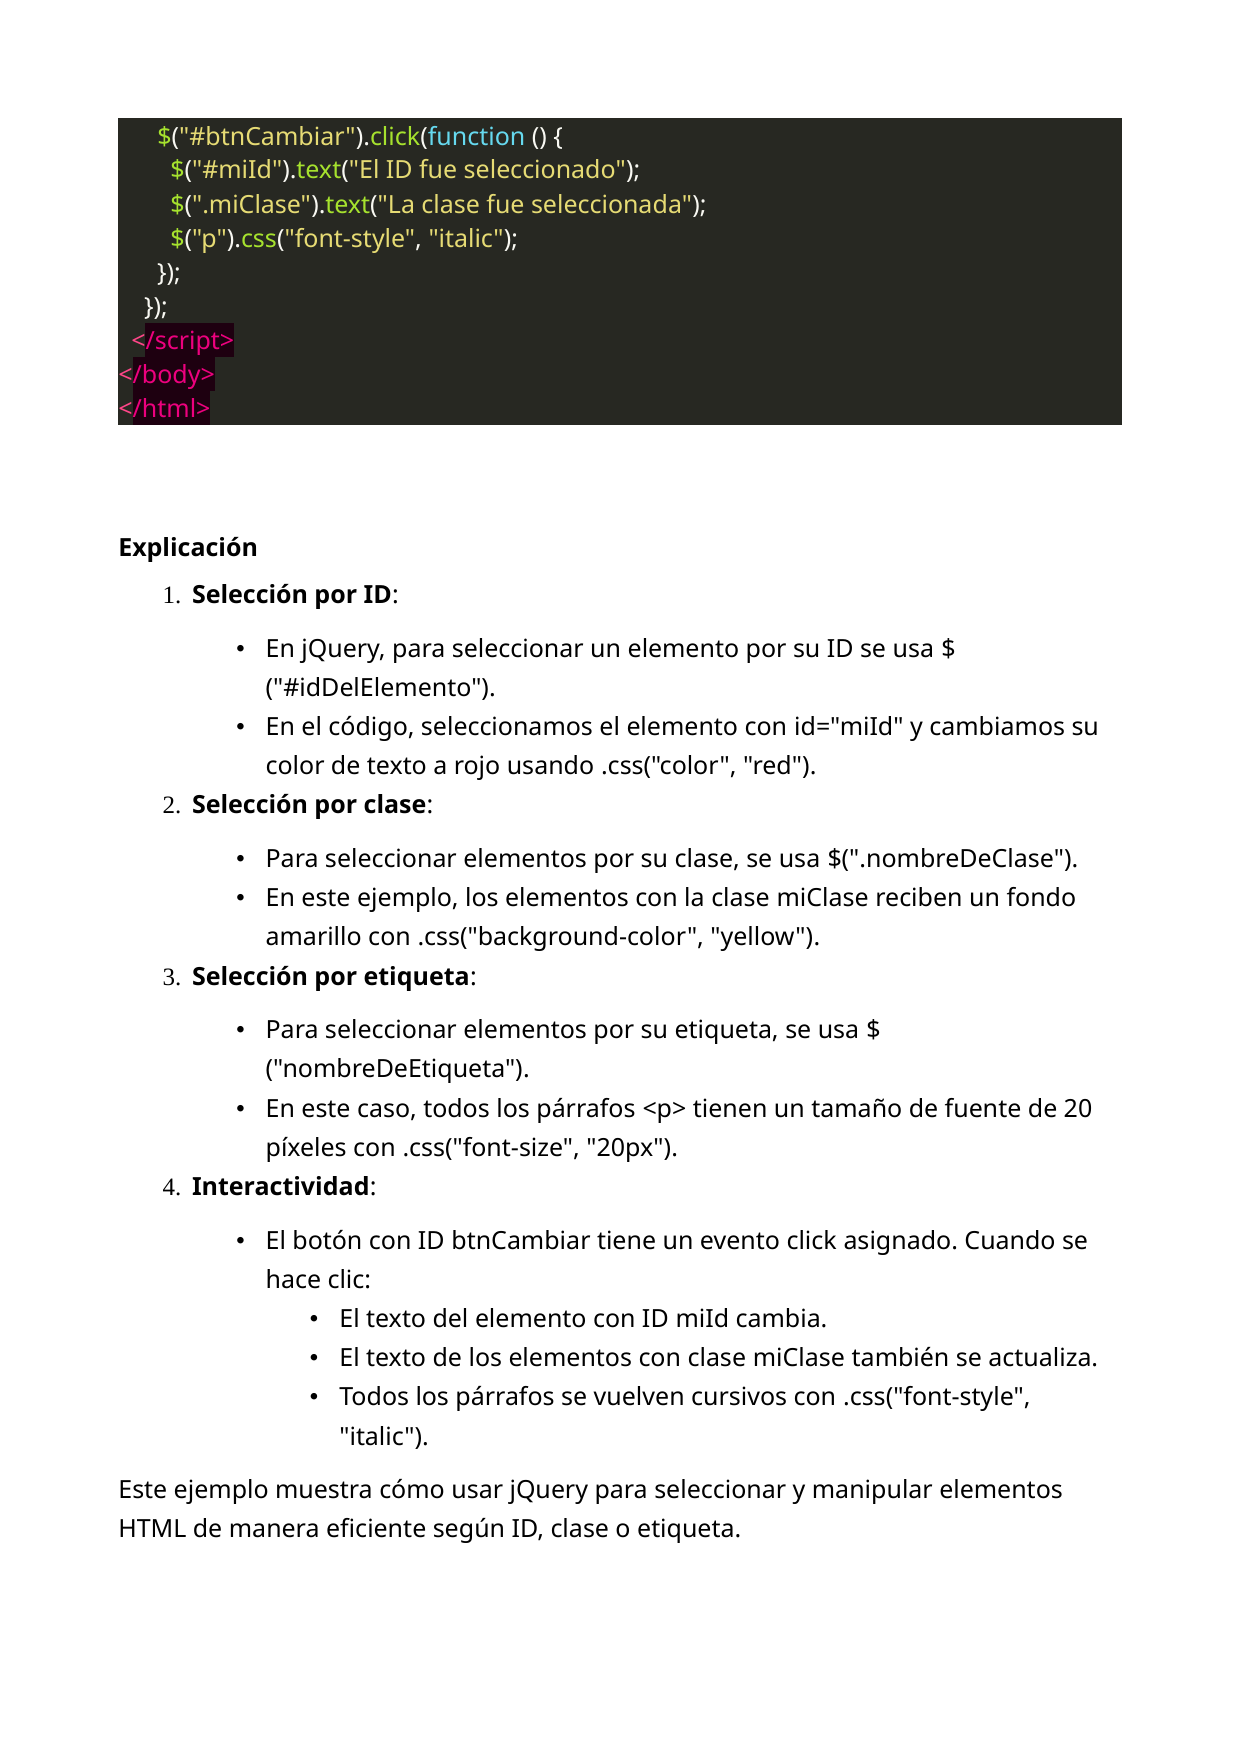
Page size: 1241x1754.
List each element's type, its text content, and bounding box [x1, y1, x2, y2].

text $("#btnCambiar").click(function () { [118, 118, 1122, 152]
list En este ejemplo, los elementos con la clase miClase reciben un fondo amarillo con .css("background-color", "yellow"). [236, 880, 1122, 953]
text Este ejemplo muestra cómo usar jQuery para seleccionar y manipular elementos HTML de manera eficiente según ID, clase o etiqueta. [118, 1472, 1122, 1545]
list Selección por clase: [162, 787, 1122, 821]
list Selección por etiqueta: [162, 958, 1122, 992]
list El texto del elemento con ID miId cambia. [309, 1301, 1122, 1335]
text $("#miId").text("El ID fue seleccionado"); [118, 152, 1122, 186]
list En este caso, todos los párrafos <p> tienen un tamaño de fuente de 20 píxeles con .css("font-size", "20px"). [236, 1090, 1122, 1163]
list En el código, seleccionamos el elemento con id="miId" y cambiamos su color de texto a rojo usando .css("color", "red"). [236, 708, 1122, 782]
list En jQuery, para seleccionar un elemento por su ID se usa $("#idDelElemento"). [236, 630, 1122, 703]
list Para seleccionar elementos por su etiqueta, se usa $("nombreDeEtiqueta"). [236, 1012, 1122, 1085]
text }); [118, 254, 1122, 288]
text </html> [118, 391, 1122, 425]
list Para seleccionar elementos por su clase, se usa $(".nombreDeClase"). [236, 841, 1122, 875]
text $("p").css("font-style", "italic"); [118, 220, 1122, 254]
list Selección por ID: [162, 576, 1122, 611]
subtitle Explicación [118, 530, 1122, 564]
text $(".miClase").text("La clase fue seleccionada"); [118, 186, 1122, 220]
list El botón con ID btnCambiar tiene un evento click asignado. Cuando se hace clic: [236, 1222, 1122, 1296]
text </script> [118, 322, 1122, 357]
list Todos los párrafos se vuelven cursivos con .css("font-style", "italic"). [309, 1379, 1122, 1452]
list El texto de los elementos con clase miClase también se actualiza. [309, 1340, 1122, 1374]
text </body> [118, 357, 1122, 391]
text }); [118, 288, 1122, 322]
list Interactividad: [162, 1168, 1122, 1203]
